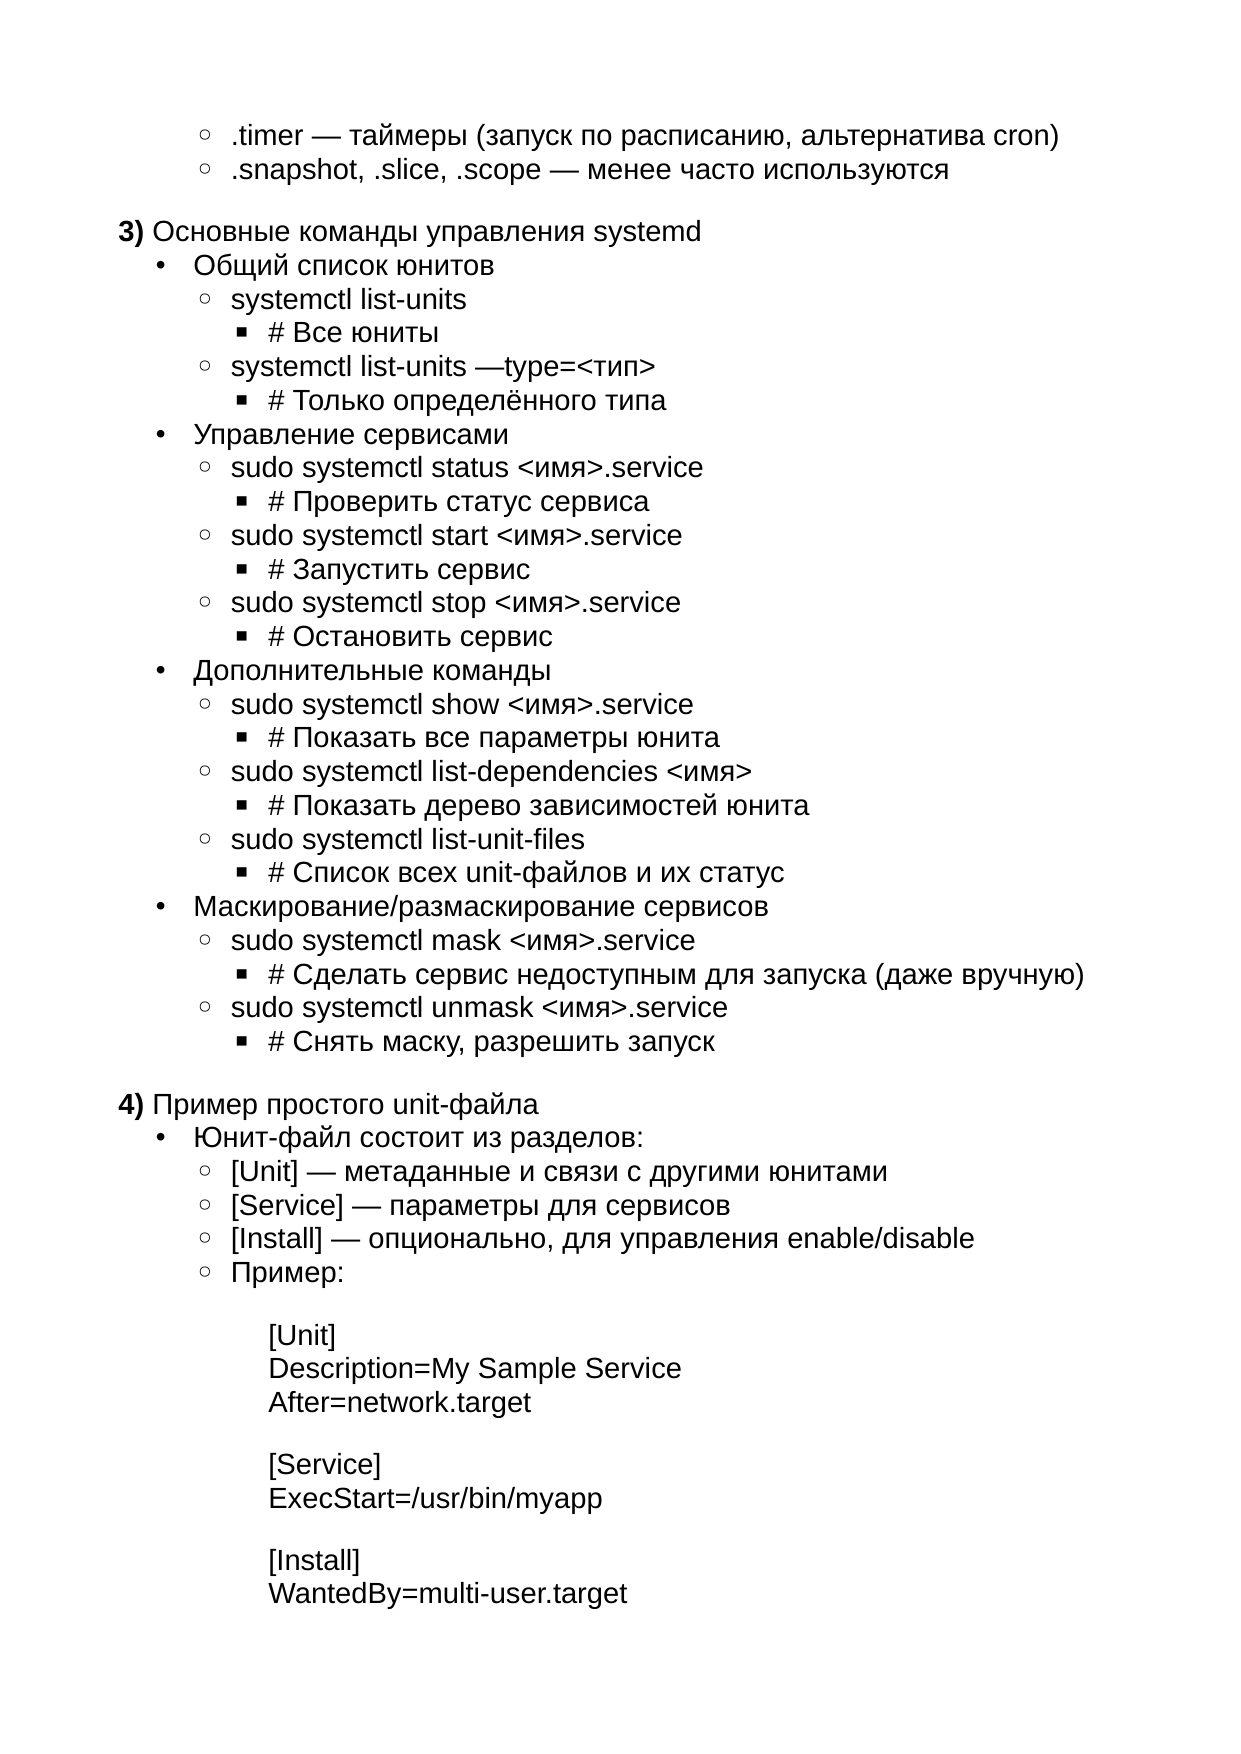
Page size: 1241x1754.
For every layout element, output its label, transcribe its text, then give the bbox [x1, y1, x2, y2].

list # Снять маску, разрешить запуск [231, 1024, 1122, 1058]
list .timer — таймеры (запуск по расписанию, альтернатива cron) [193, 118, 1122, 152]
list # Показать дерево зависимостей юнита [231, 788, 1122, 822]
list .snapshot, .slice, .scope — менее часто используются [193, 152, 1122, 186]
list # Все юниты [231, 315, 1122, 349]
list # Остановить сервис [231, 619, 1122, 653]
list systemctl list-units —type=<тип> [193, 349, 1122, 383]
list sudo systemctl show <имя>.service [193, 687, 1122, 720]
list sudo systemctl status <имя>.service [193, 450, 1122, 484]
list sudo systemctl list-unit-files [193, 822, 1122, 855]
list sudo systemctl unmask <имя>.service [193, 990, 1122, 1024]
list ExecStart=/usr/bin/myapp [231, 1481, 1122, 1514]
list # Запустить сервис [231, 552, 1122, 585]
list systemctl list-units [193, 282, 1122, 315]
list [Install] — опционально, для управления enable/disable [193, 1221, 1122, 1255]
list # Показать все параметры юнита [231, 720, 1122, 754]
list [Unit] [231, 1318, 1122, 1351]
list Дополнительные команды [156, 653, 1122, 687]
list [Install] [231, 1543, 1122, 1576]
list # Список всех unit-файлов и их статус [231, 855, 1122, 889]
list sudo systemctl mask <имя>.service [193, 923, 1122, 957]
list Маскирование/размаскирование сервисов [156, 889, 1122, 923]
list sudo systemctl stop <имя>.service [193, 585, 1122, 619]
list Управление сервисами [156, 417, 1122, 450]
list After=network.target [231, 1385, 1122, 1418]
text 4) Пример простого unit-файла [118, 1087, 1122, 1120]
list sudo systemctl list-dependencies <имя> [193, 754, 1122, 788]
list Пример: [193, 1255, 1122, 1289]
list # Проверить статус сервиса [231, 484, 1122, 518]
list [Service] [231, 1447, 1122, 1481]
list Description=My Sample Service [231, 1351, 1122, 1385]
list [Unit] — метаданные и связи с другими юнитами [193, 1154, 1122, 1188]
list Юнит-файл состоит из разделов: [156, 1120, 1122, 1154]
list sudo systemctl start <имя>.service [193, 518, 1122, 552]
list Общий список юнитов [156, 248, 1122, 282]
list WantedBy=multi-user.target [231, 1576, 1122, 1610]
text 3) Основные команды управления systemd [118, 214, 1122, 248]
list # Только определённого типа [231, 383, 1122, 417]
list # Сделать сервис недоступным для запуска (даже вручную) [231, 957, 1122, 990]
list [Service] — параметры для сервисов [193, 1188, 1122, 1221]
